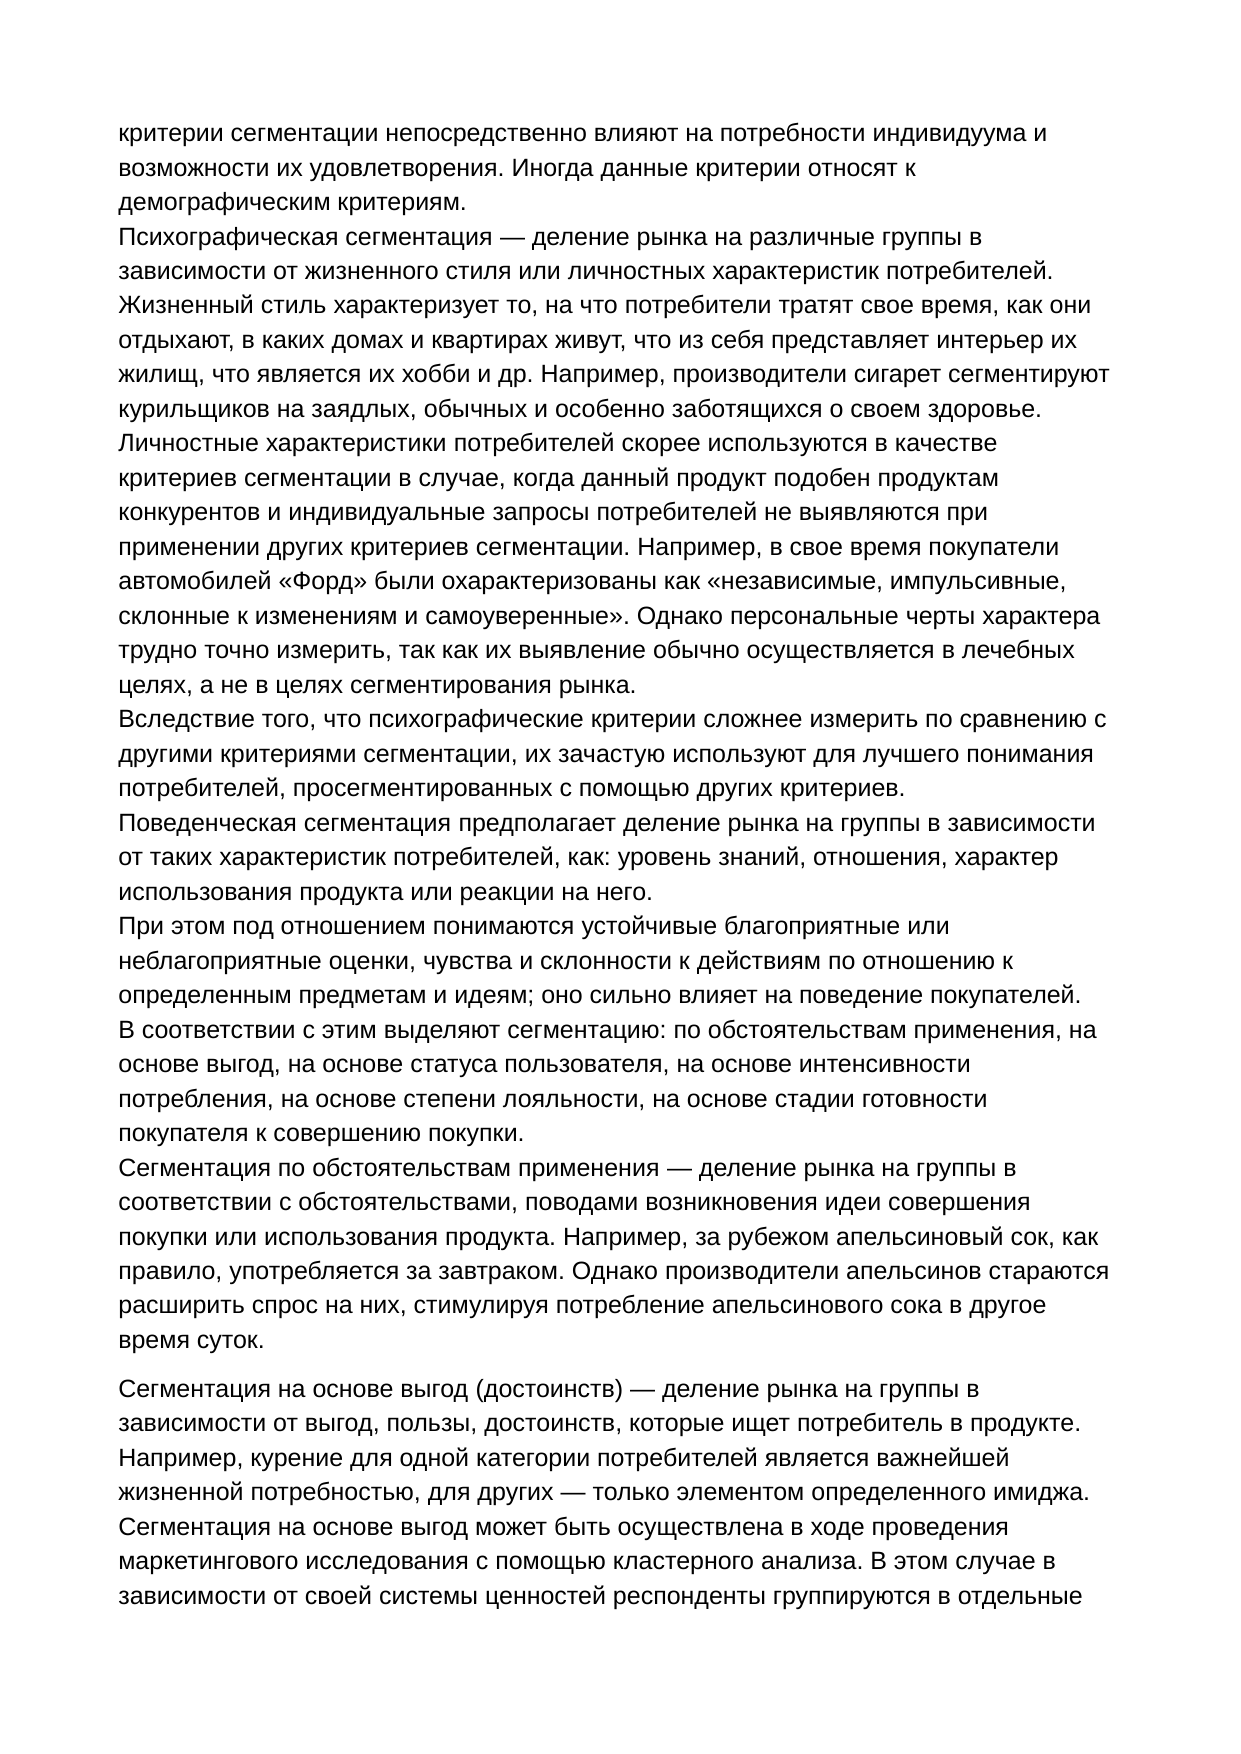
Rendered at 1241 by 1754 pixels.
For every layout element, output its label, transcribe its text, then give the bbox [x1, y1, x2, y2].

text В соответствии с этим выделяют сегментацию: по обстоятельствам применения, на основе выгод, на основе статуса пользователя, на основе интенсивности потребления, на основе степени лояльности, на основе стадии готовности покупателя к совершению покупки. [118, 1014, 1122, 1147]
text При этом под отношением понимаются устойчивые благоприятные или неблагоприятные оценки, чувства и склонности к действиям по отношению к определенным предметам и идеям; оно сильно влияет на поведение покупателей. [118, 911, 1122, 1009]
text Сегментация на основе выгод может быть осуществлена в ходе проведения маркетингового исследования с помощью кластерного анализа. В этом случае в зависимости от своей системы ценностей респонденты группируются в отдельные [118, 1512, 1122, 1609]
text Психографическая сегментация — деление рынка на различные группы в зависимости от жизненного стиля или личностных характеристик потребителей. [118, 222, 1122, 285]
text Жизненный стиль характеризует то, на что потребители тратят свое время, как они отдыхают, в каких домах и квартирах живут, что из себя представляет интерьер их жилищ, что является их хобби и др. Например, производители сигарет сегментируют курильщиков на заядлых, обычных и особенно заботящихся о своем здоровье. [118, 291, 1122, 423]
text Вследствие того, что психографические критерии сложнее измерить по сравнению с другими критериями сегментации, их зачастую используют для лучшего понимания потребителей, просегментированных с помощью других критериев. [118, 704, 1122, 802]
text Сегментация на основе выгод (достоинств) — деление рынка на группы в зависимости от выгод, пользы, достоинств, которые ищет потребитель в продукте. Например, курение для одной категории потребителей является важнейшей жизненной потребностью, для других — только элементом определенного имиджа. [118, 1374, 1122, 1506]
text критерии сегментации непосредственно влияют на потребности индивидуума и возможности их удовлетворения. Иногда данные критерии относят к демографическим критериям. [118, 118, 1122, 216]
text Поведенческая сегментация предполагает деление рынка на группы в зависимости от таких характеристик потребителей, как: уровень знаний, отношения, характер использования продукта или реакции на него. [118, 808, 1122, 905]
text Личностные характеристики потребителей скорее используются в качестве критериев сегментации в случае, когда данный продукт подобен продуктам конкурентов и индивидуальные запросы потребителей не выявляются при применении других критериев сегментации. Например, в свое время покупатели автомобилей «Форд» были охарактеризованы как «независимые, импульсивные, склонные к изменениям и самоуверенные». Однако персональные черты характера трудно точно измерить, так как их выявление обычно осуществляется в лечебных целях, а не в целях сегментирования рынка. [118, 428, 1122, 698]
text Сегментация по обстоятельствам применения — деление рынка на группы в соответствии с обстоятельствами, поводами возникновения идеи совершения покупки или использования продукта. Например, за рубежом апельсиновый сок, как правило, употребляется за завтраком. Однако производители апельсинов стараются расширить спрос на них, стимулируя потребление апельсинового сока в другое время суток. [118, 1152, 1122, 1354]
